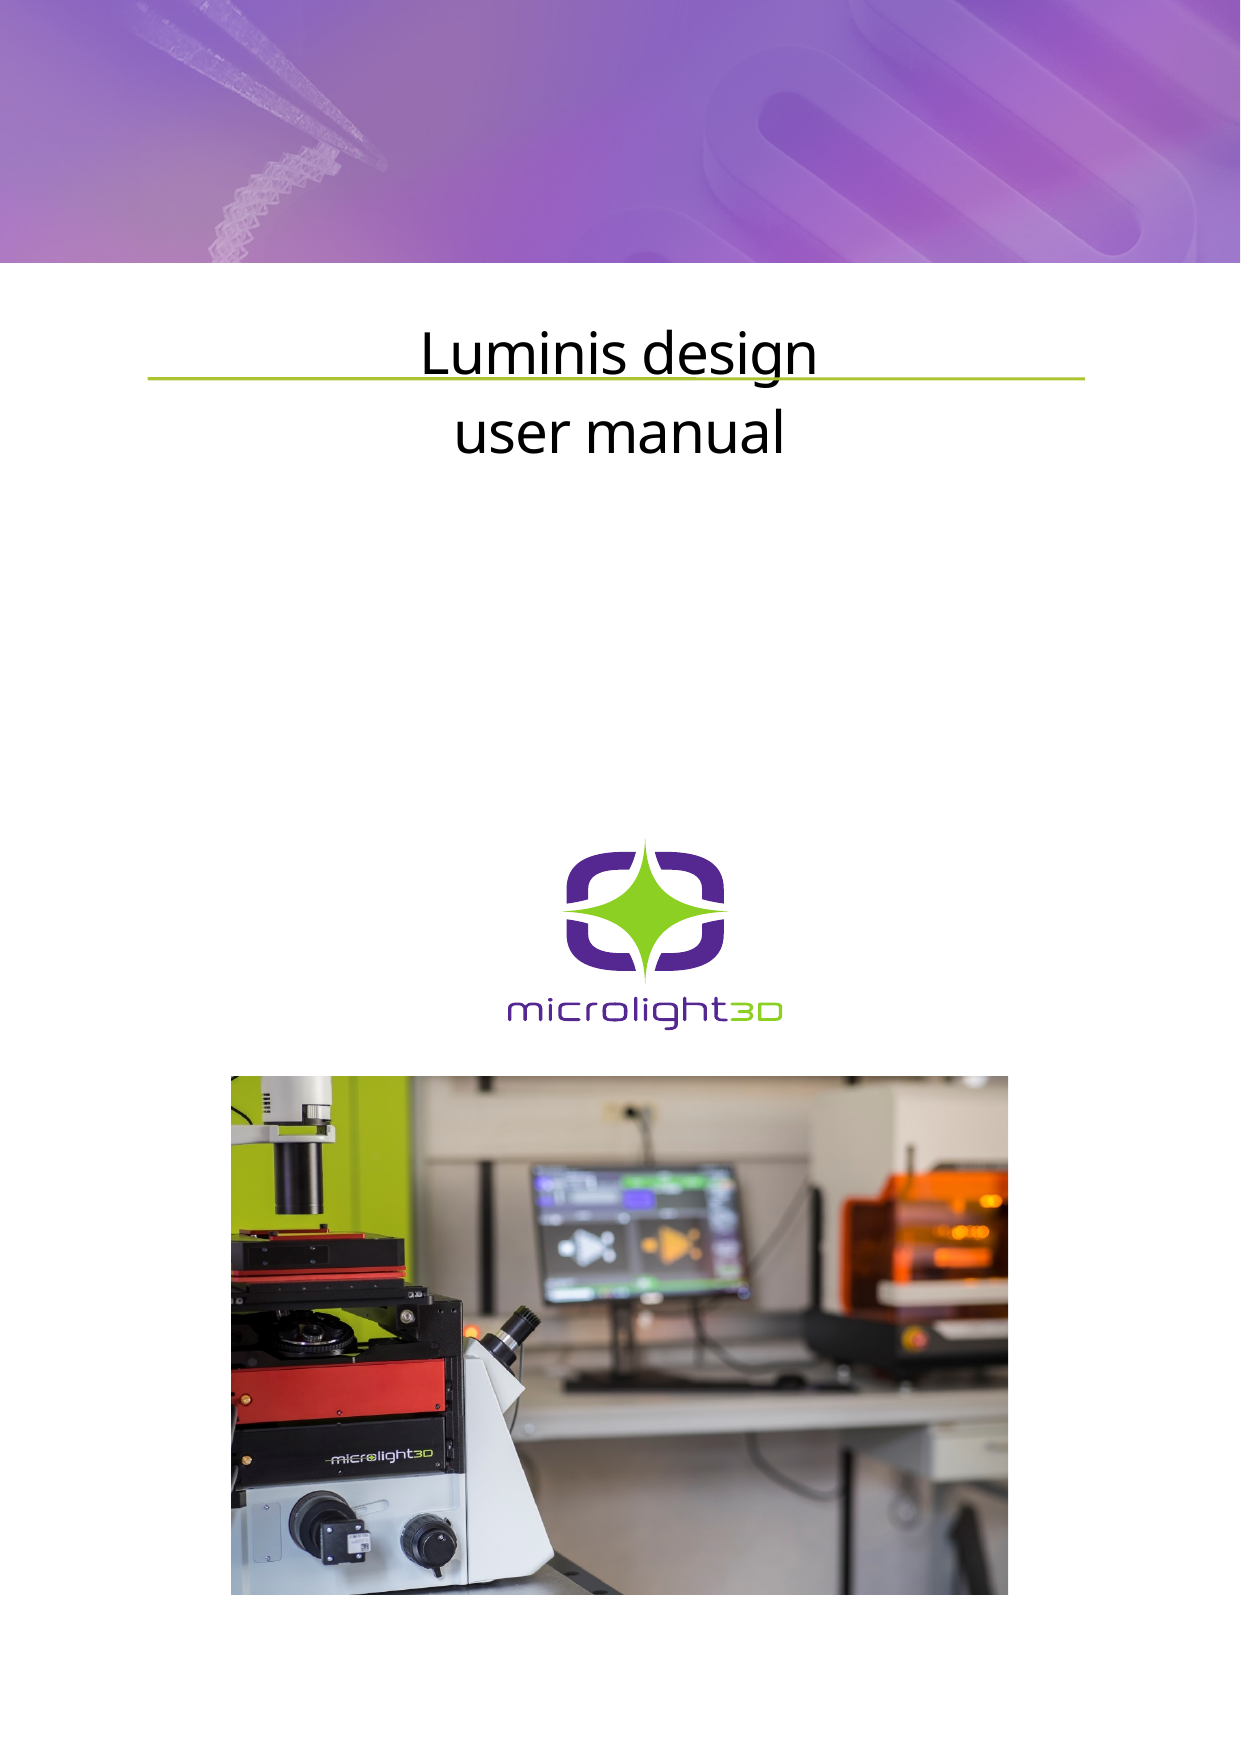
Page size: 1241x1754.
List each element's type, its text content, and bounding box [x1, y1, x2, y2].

title Luminis design [148, 312, 1093, 391]
picture [231, 1076, 1009, 1595]
title user manual [148, 391, 1093, 471]
